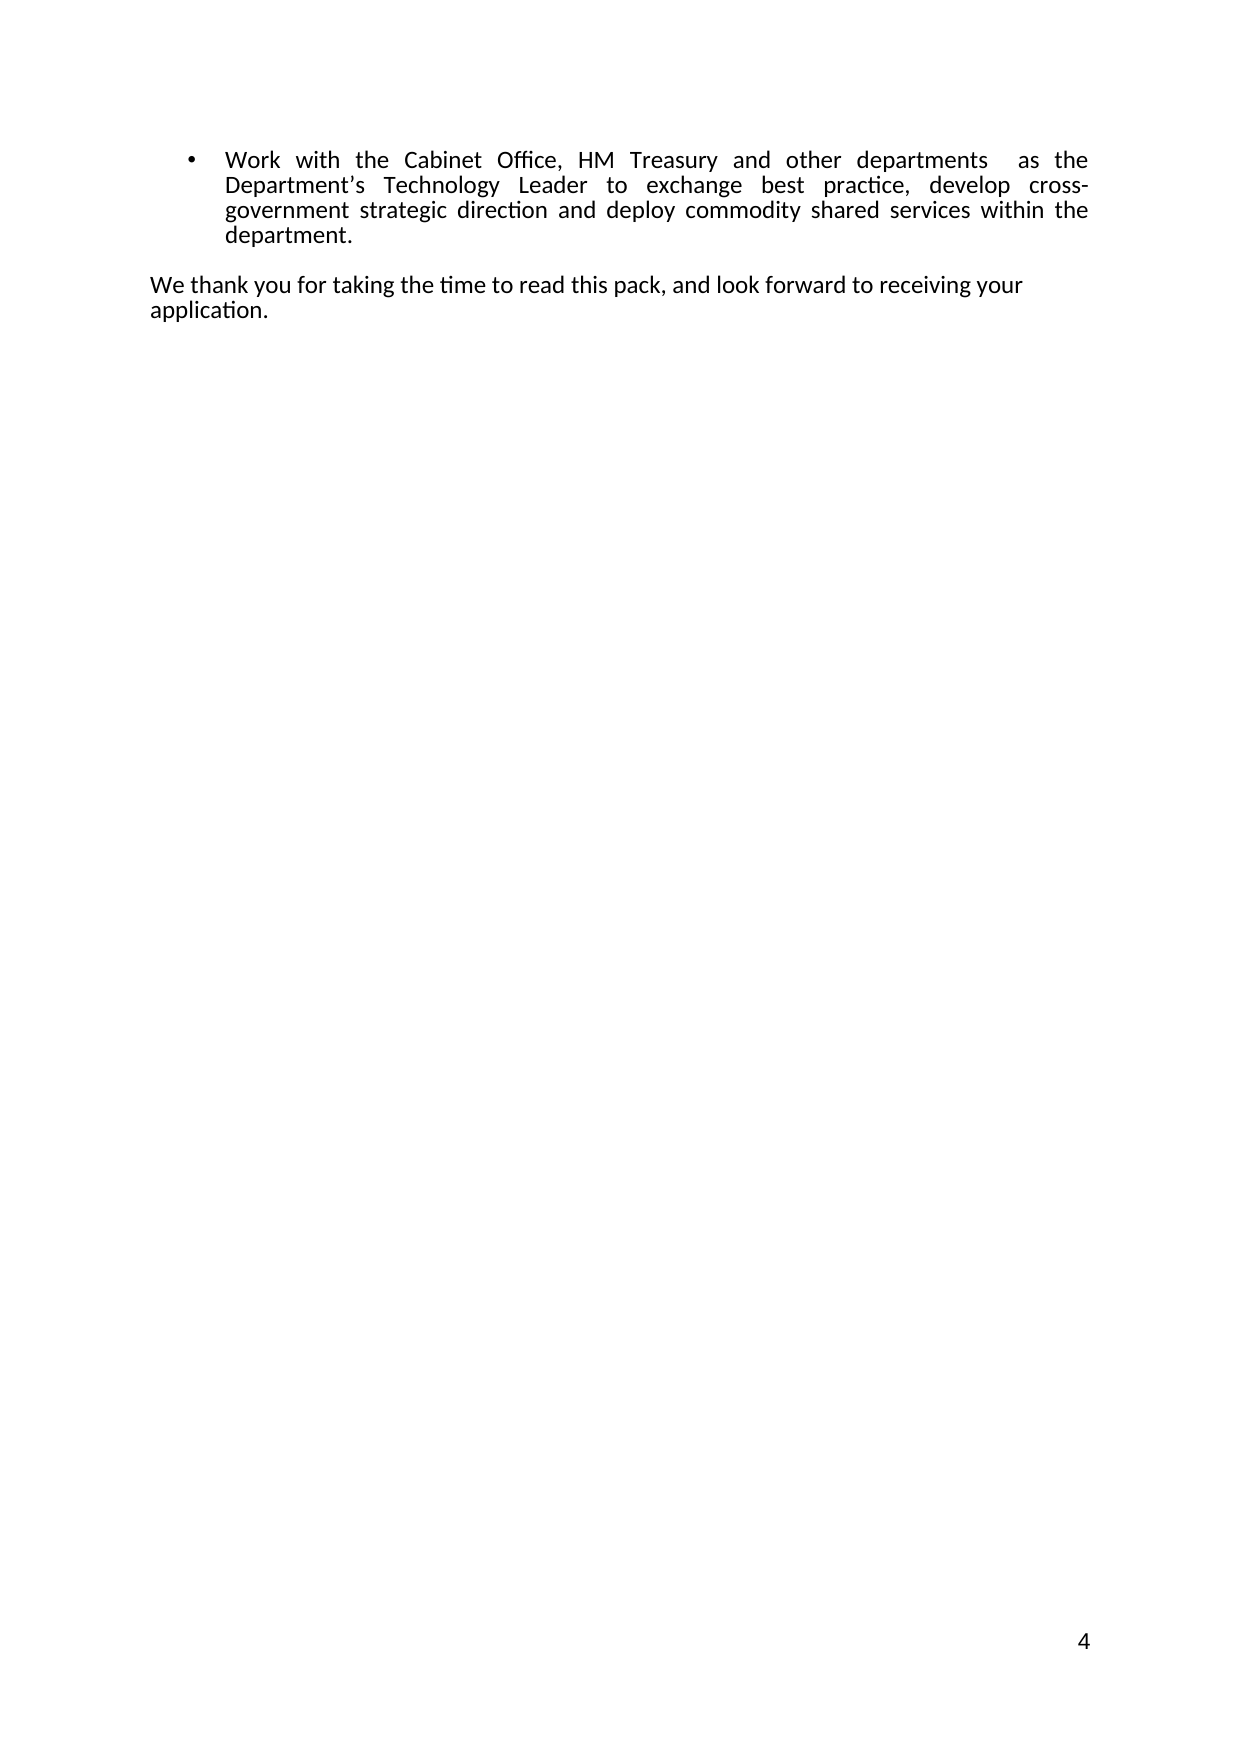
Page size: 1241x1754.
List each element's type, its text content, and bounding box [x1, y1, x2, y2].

list Work with the Cabinet Office, HM Treasury and other departments as the Department’s Technology Leader to exchange best practice, develop cross-government strategic direction and deploy commodity shared services within the department. [187, 150, 1090, 250]
text We thank you for taking the time to read this pack, and look forward to receiving your application. [150, 275, 1090, 325]
